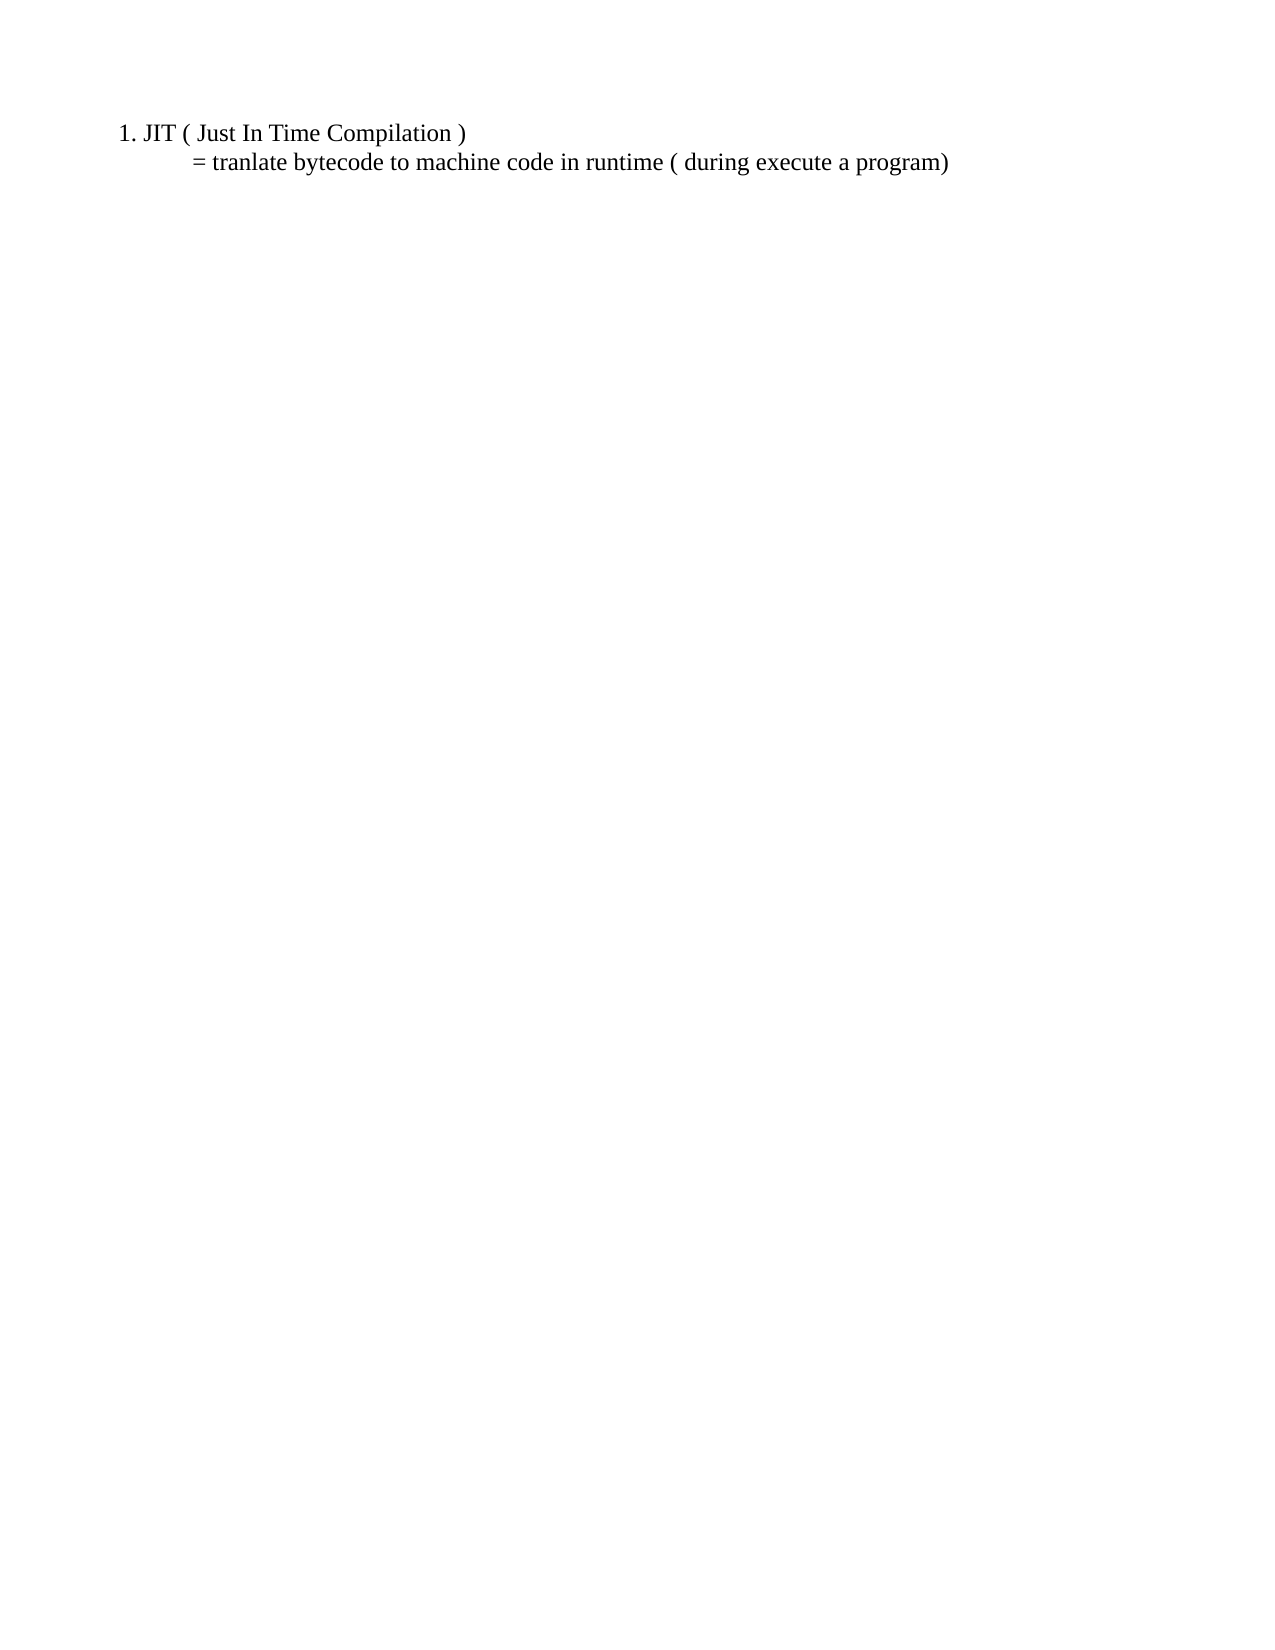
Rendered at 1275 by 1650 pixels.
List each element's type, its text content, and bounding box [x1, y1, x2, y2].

text 1. JIT ( Just In Time Compilation ) [118, 118, 1157, 147]
text = tranlate bytecode to machine code in runtime ( during execute a program) [118, 147, 1157, 176]
